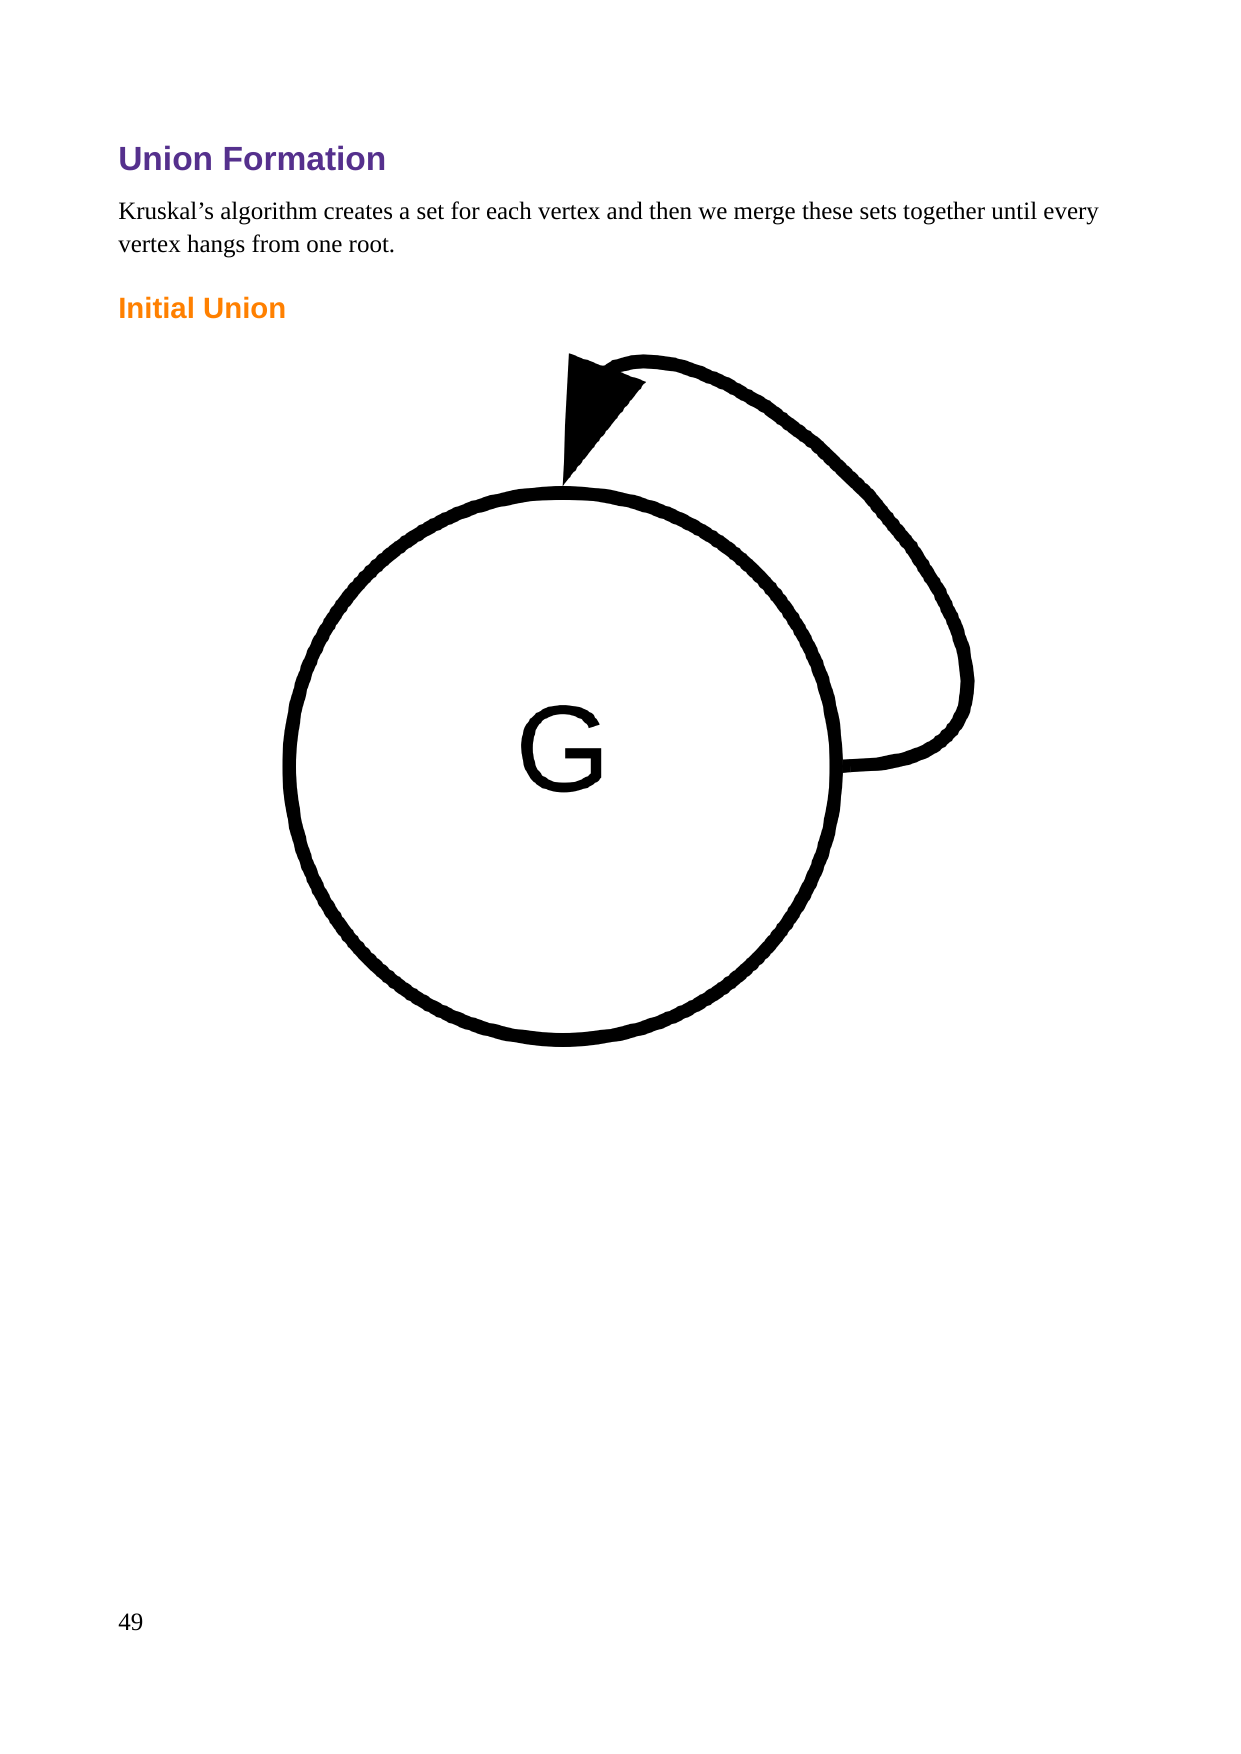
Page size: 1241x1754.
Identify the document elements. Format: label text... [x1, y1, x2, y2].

text Kruskal’s algorithm creates a set for each vertex and then we merge these sets together until every vertex hangs from one root. [118, 196, 1122, 258]
subtitle Initial Union [118, 291, 1122, 325]
picture [118, 342, 1123, 1053]
subtitle Union Formation [118, 139, 1122, 178]
